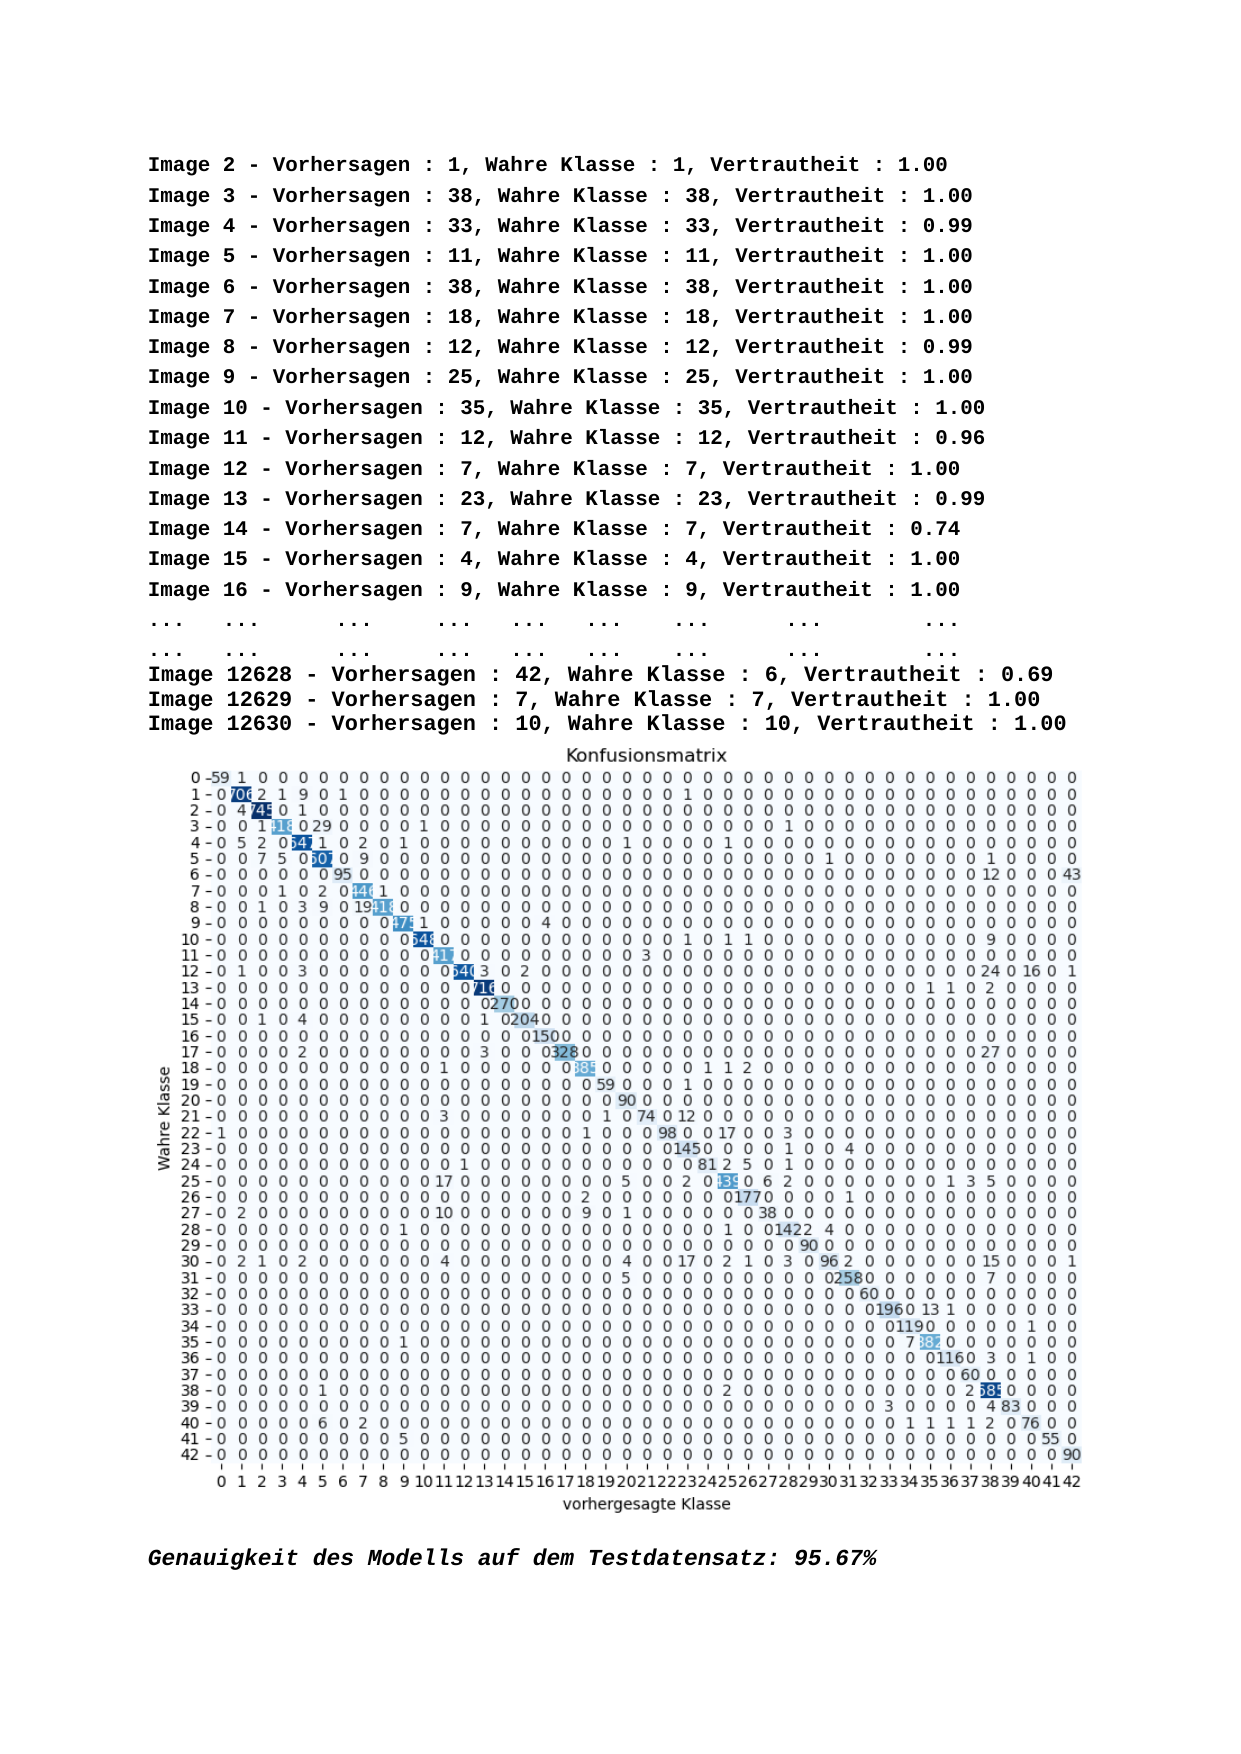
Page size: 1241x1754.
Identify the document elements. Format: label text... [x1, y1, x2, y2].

text Image 10 - Vorhersagen : 35, Wahre Klasse : 35, Vertrautheit : 1.00 [148, 390, 1092, 421]
text Image 12630 - Vorhersagen : 10, Wahre Klasse : 10, Vertrautheit : 1.00 [148, 713, 1092, 737]
text Image 16 - Vorhersagen : 9, Wahre Klasse : 9, Vertrautheit : 1.00 [148, 572, 1092, 602]
text Image 2 - Vorhersagen : 1, Wahre Klasse : 1, Vertrautheit : 1.00 [148, 148, 1092, 178]
text Genauigkeit des Modells auf dem Testdatensatz: 95.67% [148, 1546, 1092, 1572]
text ... ... ... ... ... ... ... ... ... [148, 633, 1092, 663]
text Image 5 - Vorhersagen : 11, Wahre Klasse : 11, Vertrautheit : 1.00 [148, 239, 1092, 269]
text Image 13 - Vorhersagen : 23, Wahre Klasse : 23, Vertrautheit : 0.99 [148, 481, 1092, 511]
text Image 12629 - Vorhersagen : 7, Wahre Klasse : 7, Vertrautheit : 1.00 [148, 688, 1092, 713]
text Image 6 - Vorhersagen : 38, Wahre Klasse : 38, Vertrautheit : 1.00 [148, 269, 1092, 299]
text Image 11 - Vorhersagen : 12, Wahre Klasse : 12, Vertrautheit : 0.96 [148, 421, 1092, 451]
text Image 12 - Vorhersagen : 7, Wahre Klasse : 7, Vertrautheit : 1.00 [148, 451, 1092, 481]
text Image 12628 - Vorhersagen : 42, Wahre Klasse : 6, Vertrautheit : 0.69 [148, 663, 1092, 688]
text Image 15 - Vorhersagen : 4, Wahre Klasse : 4, Vertrautheit : 1.00 [148, 542, 1092, 572]
text Image 9 - Vorhersagen : 25, Wahre Klasse : 25, Vertrautheit : 1.00 [148, 360, 1092, 390]
text ... ... ... ... ... ... ... ... ... [148, 602, 1092, 633]
text Image 7 - Vorhersagen : 18, Wahre Klasse : 18, Vertrautheit : 1.00 [148, 299, 1092, 329]
text Image 8 - Vorhersagen : 12, Wahre Klasse : 12, Vertrautheit : 0.99 [148, 329, 1092, 360]
text Image 14 - Vorhersagen : 7, Wahre Klasse : 7, Vertrautheit : 0.74 [148, 511, 1092, 542]
text Image 4 - Vorhersagen : 33, Wahre Klasse : 33, Vertrautheit : 0.99 [148, 208, 1092, 239]
text Image 3 - Vorhersagen : 38, Wahre Klasse : 38, Vertrautheit : 1.00 [148, 178, 1092, 208]
